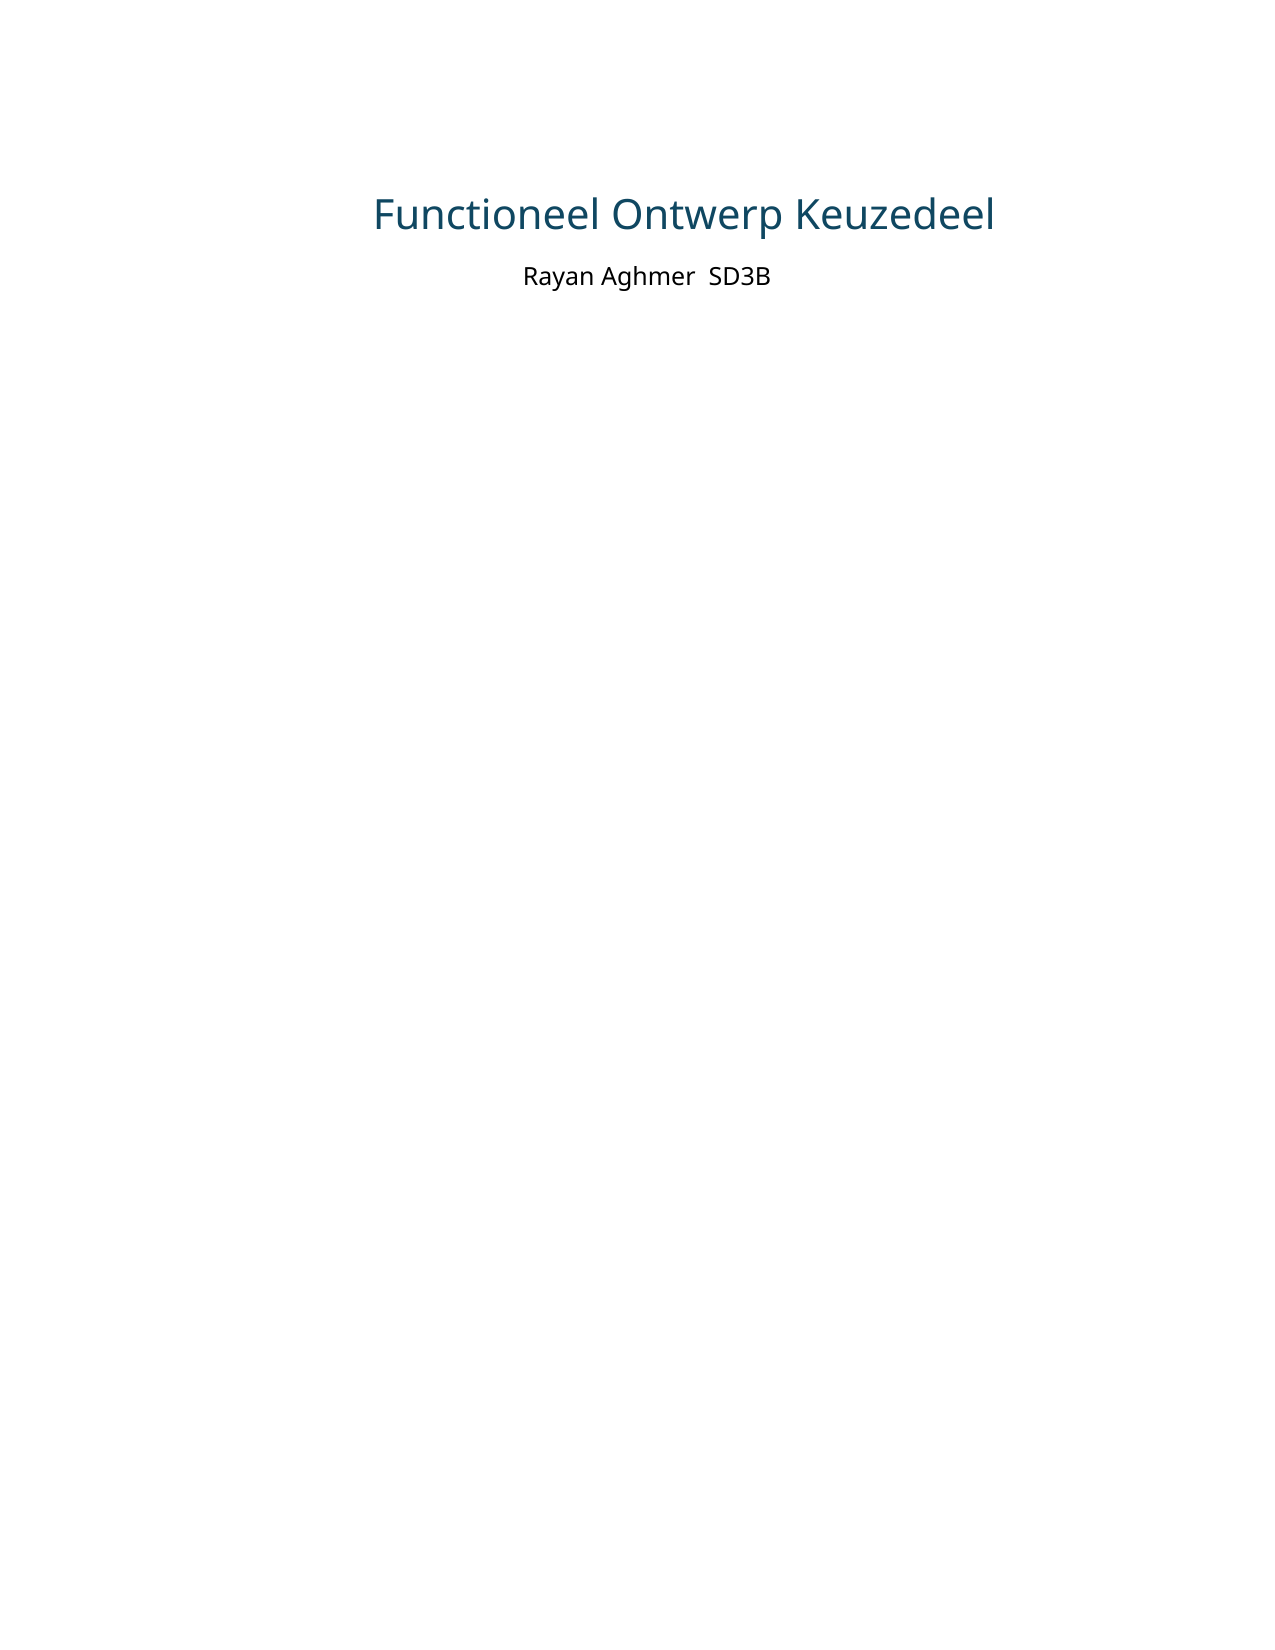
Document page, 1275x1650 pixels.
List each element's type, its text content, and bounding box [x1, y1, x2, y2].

subtitle Functioneel Ontwerp Keuzedeel [148, 185, 1127, 242]
text Rayan Aghmer SD3B [148, 259, 1127, 293]
